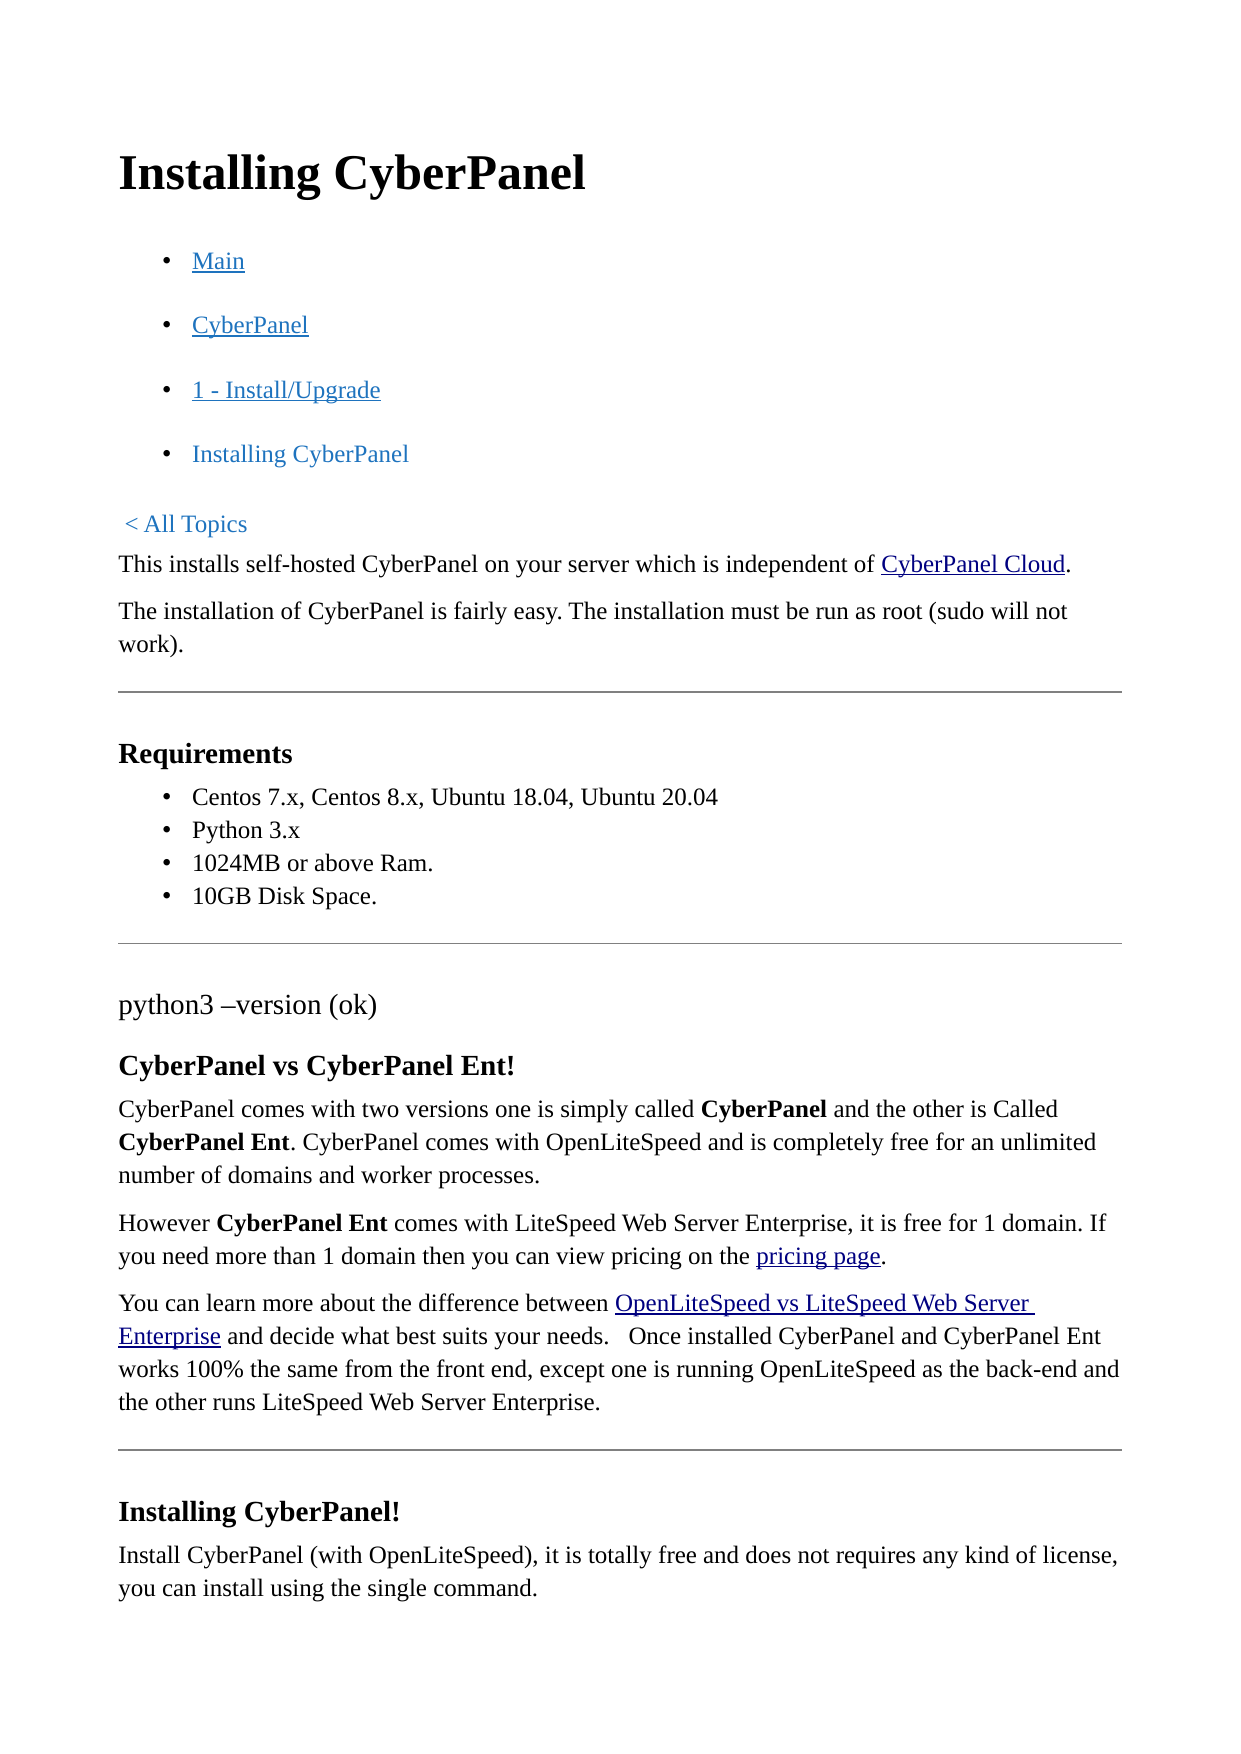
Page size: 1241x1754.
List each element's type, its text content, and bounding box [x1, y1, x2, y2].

text The installation of CyberPanel is fairly easy. The installation must be run as root (sudo will not work). [118, 596, 1122, 658]
subtitle Installing CyberPanel! [118, 1494, 1122, 1527]
list Centos 7.x, Centos 8.x, Ubuntu 18.04, Ubuntu 20.04 [162, 782, 1122, 811]
list CyberPanel [162, 310, 1122, 339]
text This installs self-hosted CyberPanel on your server which is independent of CyberPanel Cloud. [118, 549, 1122, 577]
text CyberPanel comes with two versions one is simply called CyberPanel and the other is Called CyberPanel Ent. CyberPanel comes with OpenLiteSpeed and is completely free for an unlimited number of domains and worker processes. [118, 1094, 1122, 1189]
list 10GB Disk Space. [162, 881, 1122, 910]
text However CyberPanel Ent comes with LiteSpeed Web Server Enterprise, it is free for 1 domain. If you need more than 1 domain then you can view pricing on the pricing page. [118, 1208, 1122, 1269]
subtitle CyberPanel vs CyberPanel Ent! [118, 1048, 1122, 1082]
text Install CyberPanel (with OpenLiteSpeed), it is totally free and does not requires any kind of license, you can install using the single command. [118, 1540, 1122, 1602]
subtitle python3 –version (ok) [118, 987, 1122, 1021]
list Main [162, 246, 1122, 275]
list 1024MB or above Ram. [162, 848, 1122, 877]
list Installing CyberPanel [162, 439, 1122, 468]
subtitle Requirements [118, 736, 1122, 769]
text < All Topics [124, 509, 1116, 538]
list Python 3.x [162, 815, 1122, 844]
text You can learn more about the difference between OpenLiteSpeed vs LiteSpeed Web Server Enterprise and decide what best suits your needs. Once installed CyberPanel and CyberPanel Ent works 100% the same from the front end, except one is running OpenLiteSpeed as the back-end and the other runs LiteSpeed Web Server Enterprise. [118, 1288, 1122, 1416]
list 1 - Install/Upgrade [162, 375, 1122, 403]
subtitle Installing CyberPanel [118, 143, 1122, 201]
